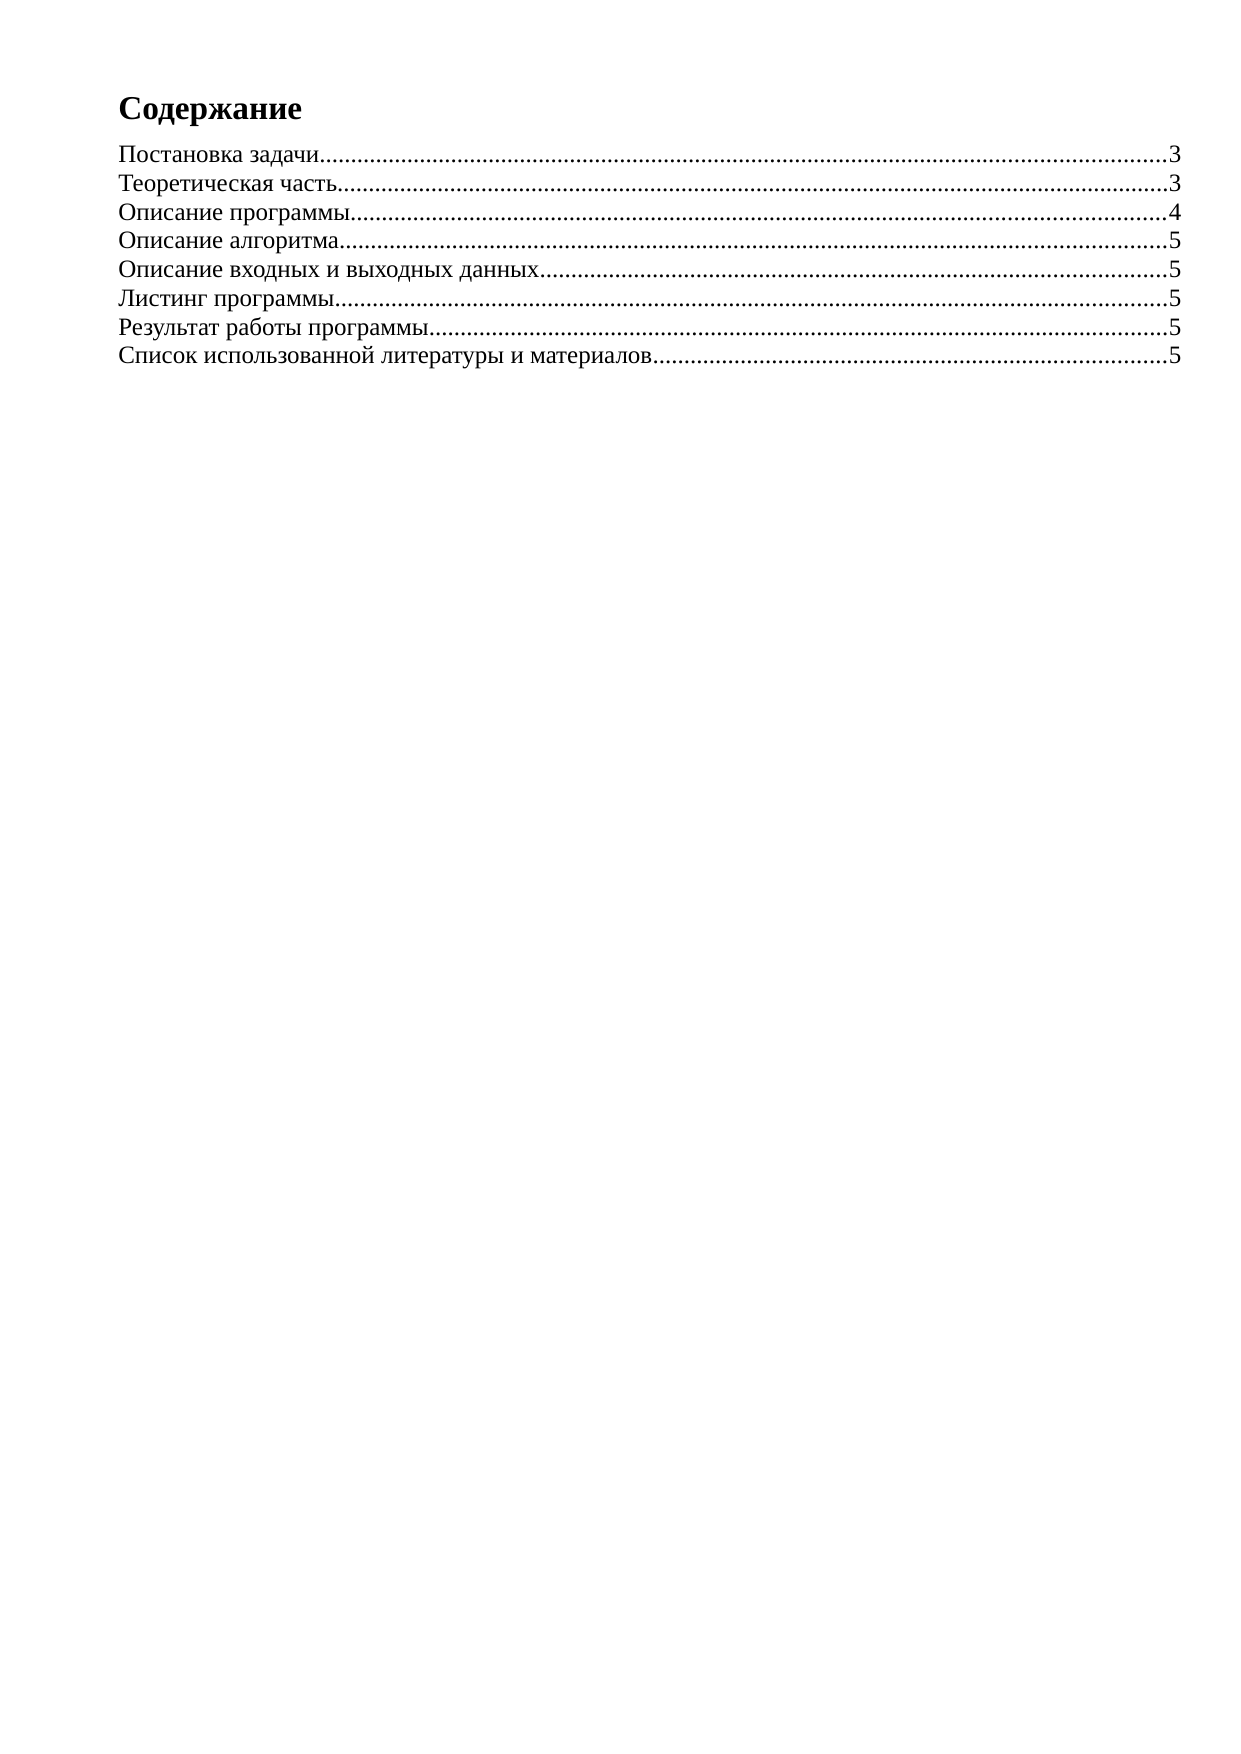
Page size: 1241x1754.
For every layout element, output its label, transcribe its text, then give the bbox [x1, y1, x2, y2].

text Постановка задачи 3 [118, 139, 1181, 168]
text Теоретическая часть 3 [118, 168, 1181, 197]
text Описание программы 4 [118, 197, 1181, 226]
text Результат работы программы 5 [118, 312, 1181, 341]
text Список использованной литературы и материалов 5 [118, 341, 1181, 369]
text Описание алгоритма 5 [118, 226, 1181, 254]
text Листинг программы 5 [118, 283, 1181, 312]
text Описание входных и выходных данных 5 [118, 254, 1181, 283]
subtitle Содержание [118, 88, 1181, 127]
